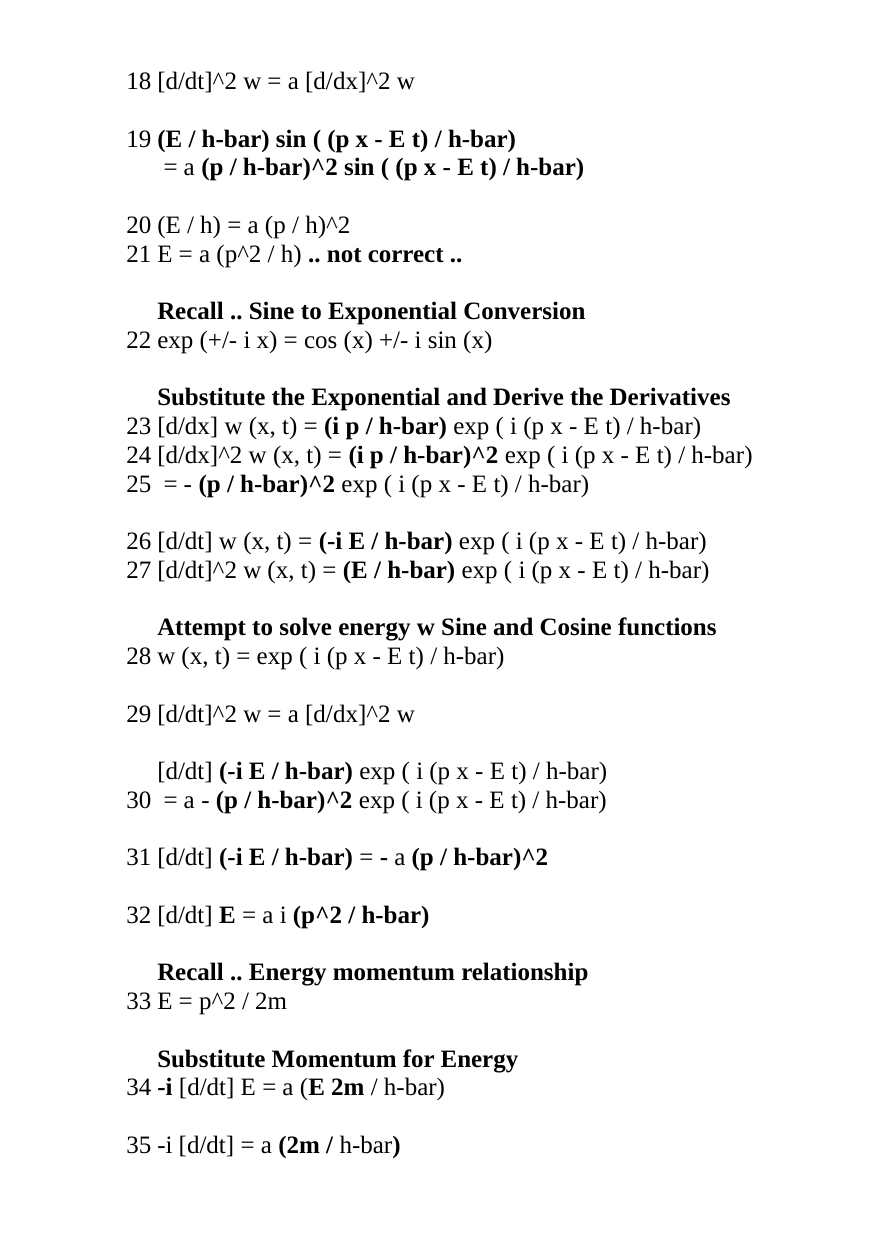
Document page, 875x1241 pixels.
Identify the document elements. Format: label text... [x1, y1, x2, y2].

table_cell [154, 268, 793, 296]
table_cell [154, 498, 793, 526]
table_cell [109, 613, 154, 641]
table_cell (E / h) = a (p / h)^2 [154, 210, 793, 239]
table_cell 29 [109, 699, 154, 727]
table_cell [d/dt]^2 w (x, t) = (E / h-bar) exp ( i (p x - E t) / h-bar) [154, 555, 793, 584]
table_cell [d/dt] w (x, t) = (-i E / h-bar) exp ( i (p x - E t) / h-bar) [154, 526, 793, 555]
table_cell 32 [109, 900, 154, 929]
table_cell Substitute Momentum for Energy [154, 1044, 793, 1072]
table_cell E = a (p^2 / h) .. not correct .. [154, 239, 793, 267]
table_cell [154, 1101, 793, 1130]
table_cell [109, 1101, 154, 1130]
table_cell 20 [109, 210, 154, 239]
table_cell [109, 354, 154, 382]
table_cell [109, 268, 154, 296]
table_cell [109, 1159, 154, 1187]
table_cell 31 [109, 843, 154, 871]
table_cell 21 [109, 239, 154, 267]
table_cell Recall .. Sine to Exponential Conversion [154, 296, 793, 325]
table_cell [109, 670, 154, 699]
table_cell 23 [109, 411, 154, 440]
table_cell 27 [109, 555, 154, 584]
table_cell E = p^2 / 2m [154, 986, 793, 1015]
table_cell [d/dt]^2 w = a [d/dx]^2 w [154, 66, 793, 95]
table_cell [154, 584, 793, 612]
table_cell [154, 181, 793, 210]
table_cell 19 [109, 124, 154, 181]
table_cell = - (p / h-bar)^2 exp ( i (p x - E t) / h-bar) [154, 469, 793, 497]
table_cell [109, 498, 154, 526]
table_cell 34 [109, 1073, 154, 1101]
table_cell -i [d/dt] E = a (E 2m / h-bar) [154, 1073, 793, 1101]
table_cell [154, 38, 793, 66]
table_cell [d/dt] (-i E / h-bar) exp ( i (p x - E t) / h-bar) = a - (p / h-bar)^2 exp ( i (p x - E t) / h-bar) [154, 756, 793, 814]
table_cell [109, 296, 154, 325]
table_cell [154, 95, 793, 124]
table_cell [d/dt] E = a i (p^2 / h-bar) [154, 900, 793, 929]
table_cell [154, 871, 793, 900]
table_cell [d/dx]^2 w (x, t) = (i p / h-bar)^2 exp ( i (p x - E t) / h-bar) [154, 440, 793, 469]
table_cell [d/dt]^2 w = a [d/dx]^2 w [154, 699, 793, 727]
table_cell [109, 38, 154, 66]
table_cell 22 [109, 325, 154, 354]
table_cell [109, 958, 154, 986]
table_cell 24 [109, 440, 154, 469]
table_cell [154, 1015, 793, 1044]
table_cell 30 [109, 756, 154, 814]
table_cell [154, 354, 793, 382]
table_cell [154, 728, 793, 756]
table_cell 25 [109, 469, 154, 497]
table_cell [d/dx] w (x, t) = (i p / h-bar) exp ( i (p x - E t) / h-bar) [154, 411, 793, 440]
table_cell Recall .. Energy momentum relationship [154, 958, 793, 986]
table_cell -i [d/dt] = a (2m / h-bar) [154, 1130, 793, 1159]
table_cell [109, 95, 154, 124]
table_cell [109, 871, 154, 900]
table_cell [154, 929, 793, 957]
table_cell (E / h-bar) sin ( (p x - E t) / h-bar) = a (p / h-bar)^2 sin ( (p x - E t) / h-bar) [154, 124, 793, 181]
table_cell [109, 1015, 154, 1044]
table_cell Substitute the Exponential and Derive the Derivatives [154, 383, 793, 411]
table_cell [154, 670, 793, 699]
table_cell [154, 814, 793, 842]
table_cell 28 [109, 641, 154, 670]
table_cell 26 [109, 526, 154, 555]
table_cell [109, 1044, 154, 1072]
table_cell [109, 181, 154, 210]
table_cell 18 [109, 66, 154, 95]
table_cell [109, 814, 154, 842]
table_cell 35 [109, 1130, 154, 1159]
table_cell [154, 1159, 793, 1187]
table_cell exp (+/- i x) = cos (x) +/- i sin (x) [154, 325, 793, 354]
table_cell [109, 383, 154, 411]
table_cell Attempt to solve energy w Sine and Cosine functions [154, 613, 793, 641]
table_cell [109, 929, 154, 957]
table_cell [d/dt] (-i E / h-bar) = - a (p / h-bar)^2 [154, 843, 793, 871]
table_cell w (x, t) = exp ( i (p x - E t) / h-bar) [154, 641, 793, 670]
table_cell 33 [109, 986, 154, 1015]
table_cell [109, 728, 154, 756]
table_cell [109, 584, 154, 612]
